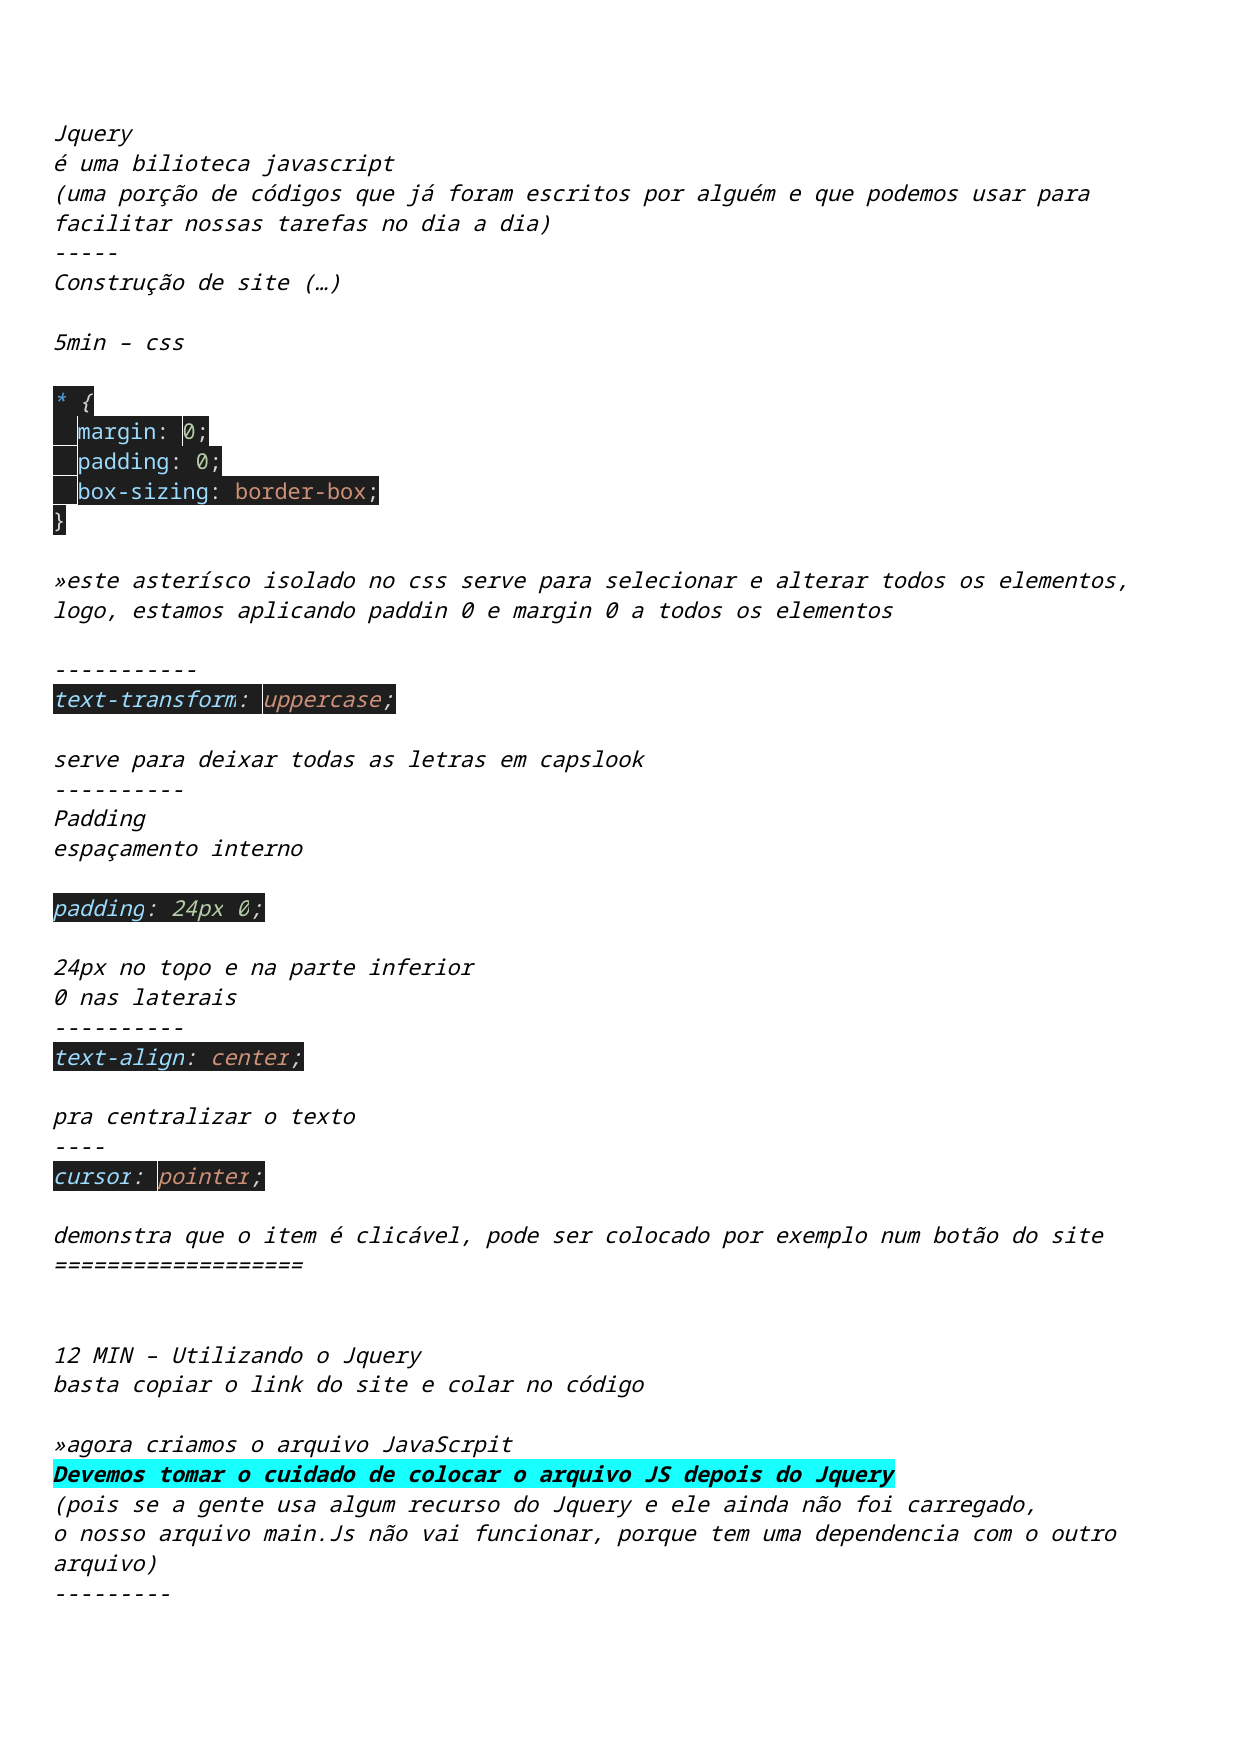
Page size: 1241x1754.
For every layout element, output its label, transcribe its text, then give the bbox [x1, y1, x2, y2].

text Construção de site (…) [52, 267, 1192, 297]
text »este asterísco isolado no css serve para selecionar e alterar todos os elementos, [52, 565, 1192, 595]
text ----------- [52, 654, 1192, 684]
text »agora criamos o arquivo JavaScrpit [52, 1429, 1192, 1459]
text padding: 0; [52, 446, 1192, 476]
text cursor: pointer; [52, 1161, 1192, 1191]
text basta copiar o link do site e colar no código [52, 1369, 1192, 1399]
text 00:20 / 07:12 [0, 0, 1240, 70]
text facilitar nossas tarefas no dia a dia) [52, 207, 1192, 237]
text serve para deixar todas as letras em capslook [52, 744, 1192, 773]
text ---- [52, 1131, 1192, 1161]
text 0 nas laterais [52, 982, 1192, 1012]
text padding: 24px 0; [52, 893, 1192, 922]
text } [52, 505, 1192, 535]
text * { [52, 386, 1192, 416]
text --------- [52, 1578, 1192, 1608]
text text-transform: uppercase; [52, 684, 1192, 714]
text Devemos tomar o cuidado de colocar o arquivo JS depois do Jquery [52, 1459, 1192, 1488]
text Jquery [52, 118, 1192, 148]
text text-align: center; [52, 1042, 1192, 1071]
text ----- [52, 237, 1192, 267]
text demonstra que o item é clicável, pode ser colocado por exemplo num botão do site [52, 1220, 1192, 1250]
text Padding [52, 803, 1192, 833]
text ---------- [52, 1012, 1192, 1042]
text (pois se a gente usa algum recurso do Jquery e ele ainda não foi carregado, [52, 1488, 1192, 1518]
text (uma porção de códigos que já foram escritos por alguém e que podemos usar para [52, 178, 1192, 207]
text logo, estamos aplicando paddin 0 e margin 0 a todos os elementos [52, 595, 1192, 624]
text arquivo) [52, 1548, 1192, 1578]
text o nosso arquivo main.Js não vai funcionar, porque tem uma dependencia com o outro [52, 1518, 1192, 1548]
text ---------- [52, 773, 1192, 803]
text margin: 0; [52, 416, 1192, 446]
text 12 MIN – Utilizando o Jquery [52, 1339, 1192, 1369]
text pra centralizar o texto [52, 1101, 1192, 1131]
text 5min – css [52, 327, 1192, 356]
text 24px no topo e na parte inferior [52, 952, 1192, 982]
text espaçamento interno [52, 833, 1192, 863]
text é uma bilioteca javascript [52, 148, 1192, 178]
text box-sizing: border-box; [52, 476, 1192, 505]
text =================== [52, 1250, 1192, 1280]
